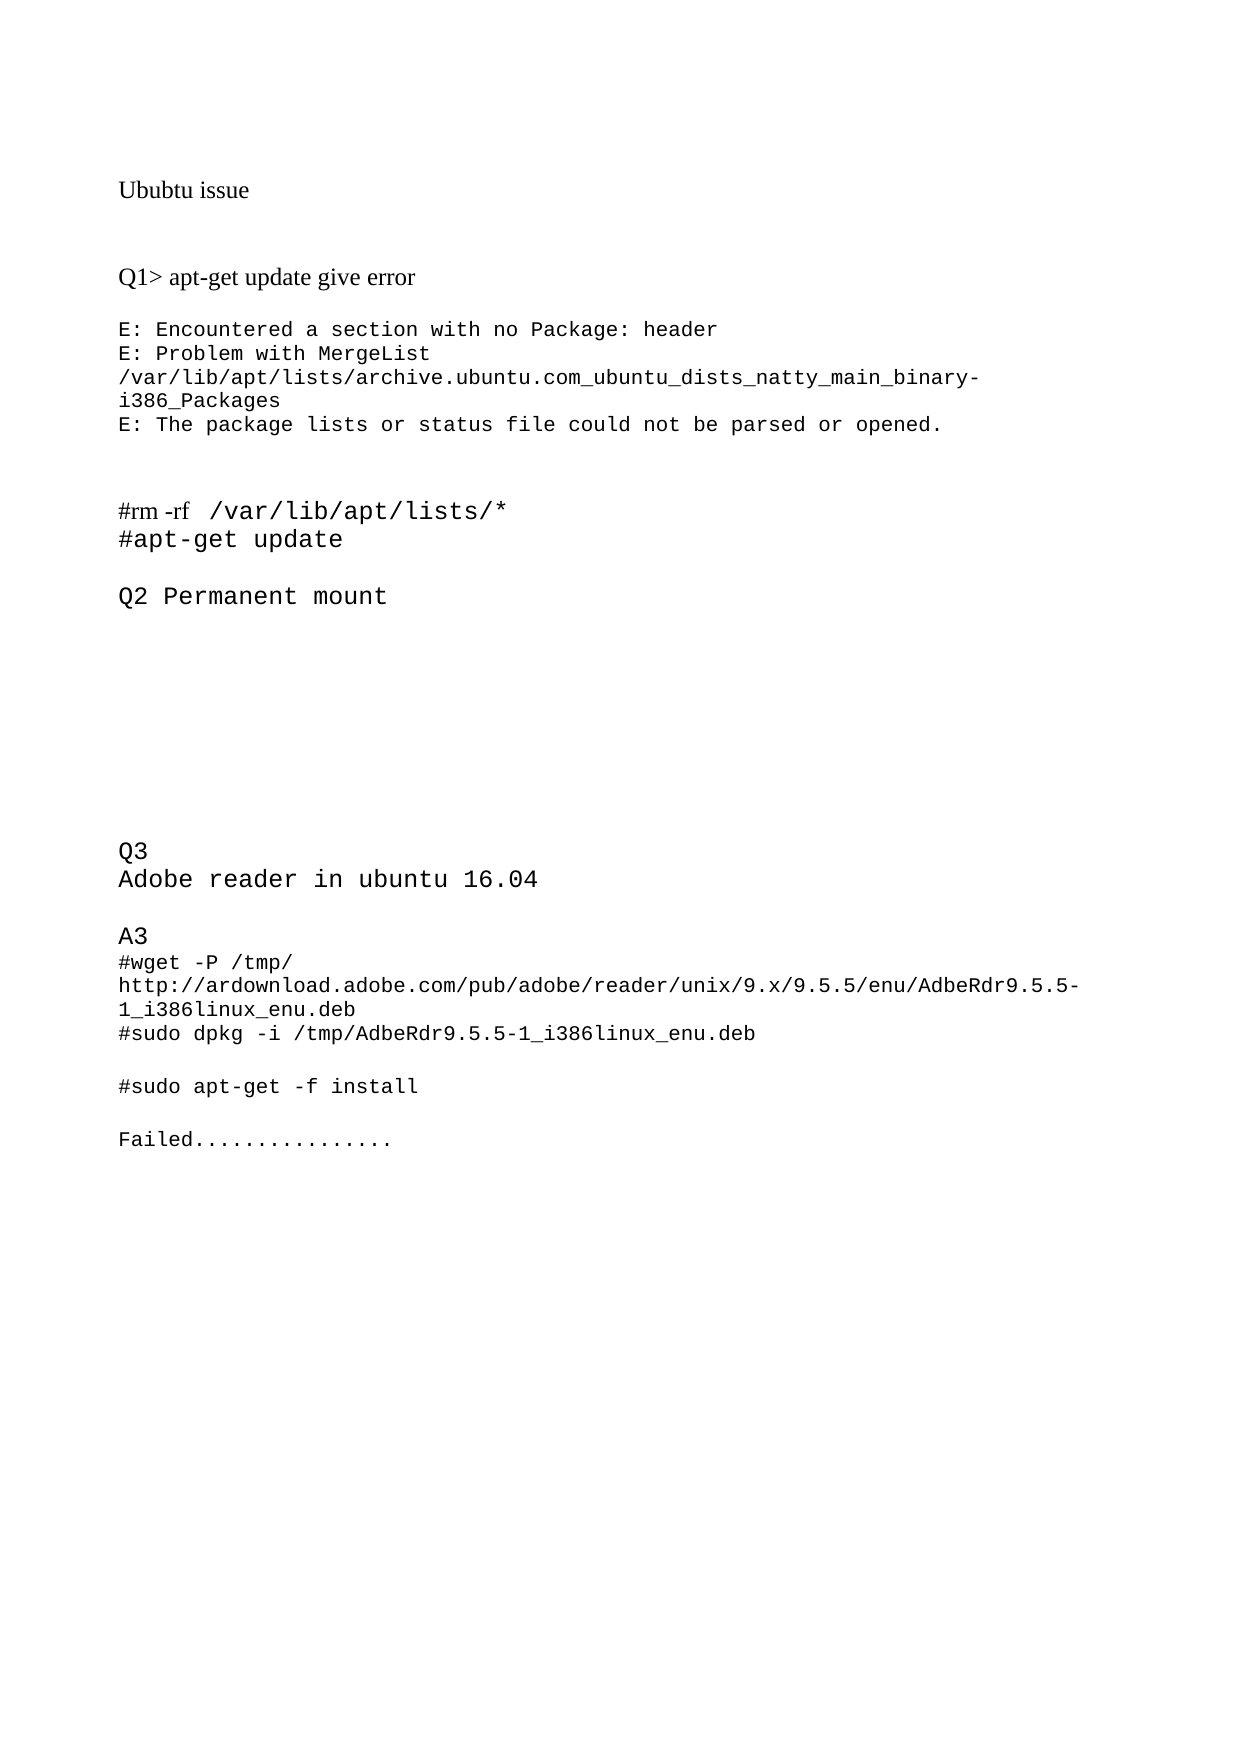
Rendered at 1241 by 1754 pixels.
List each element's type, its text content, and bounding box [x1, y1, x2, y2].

text E: The package lists or status file could not be parsed or opened. [118, 414, 1122, 438]
text Failed................ [118, 1129, 1122, 1152]
text Adobe reader in ubuntu 16.04 [118, 867, 1122, 895]
text #sudo apt-get -f install [118, 1076, 1122, 1099]
text Ububtu issue [118, 176, 1122, 204]
text #rm -rf /var/lib/apt/lists/* [118, 496, 1122, 527]
text Q3 [118, 838, 1122, 867]
text #apt-get update [118, 527, 1122, 555]
text E: Encountered a section with no Package: header [118, 319, 1122, 343]
text #wget -P /tmp/ http://ardownload.adobe.com/pub/adobe/reader/unix/9.x/9.5.5/enu/AdbeRdr9.5.5-1_i386linux_enu.deb [118, 952, 1122, 1023]
text E: Problem with MergeList /var/lib/apt/lists/archive.ubuntu.com_ubuntu_dists_natty_main_binary-i386_Packages [118, 343, 1122, 414]
text A3 [118, 923, 1122, 952]
text Q1> apt-get update give error [118, 262, 1122, 291]
text Q2 Permanent mount [118, 583, 1122, 612]
text #sudo dpkg -i /tmp/AdbeRdr9.5.5-1_i386linux_enu.deb [118, 1023, 1122, 1046]
